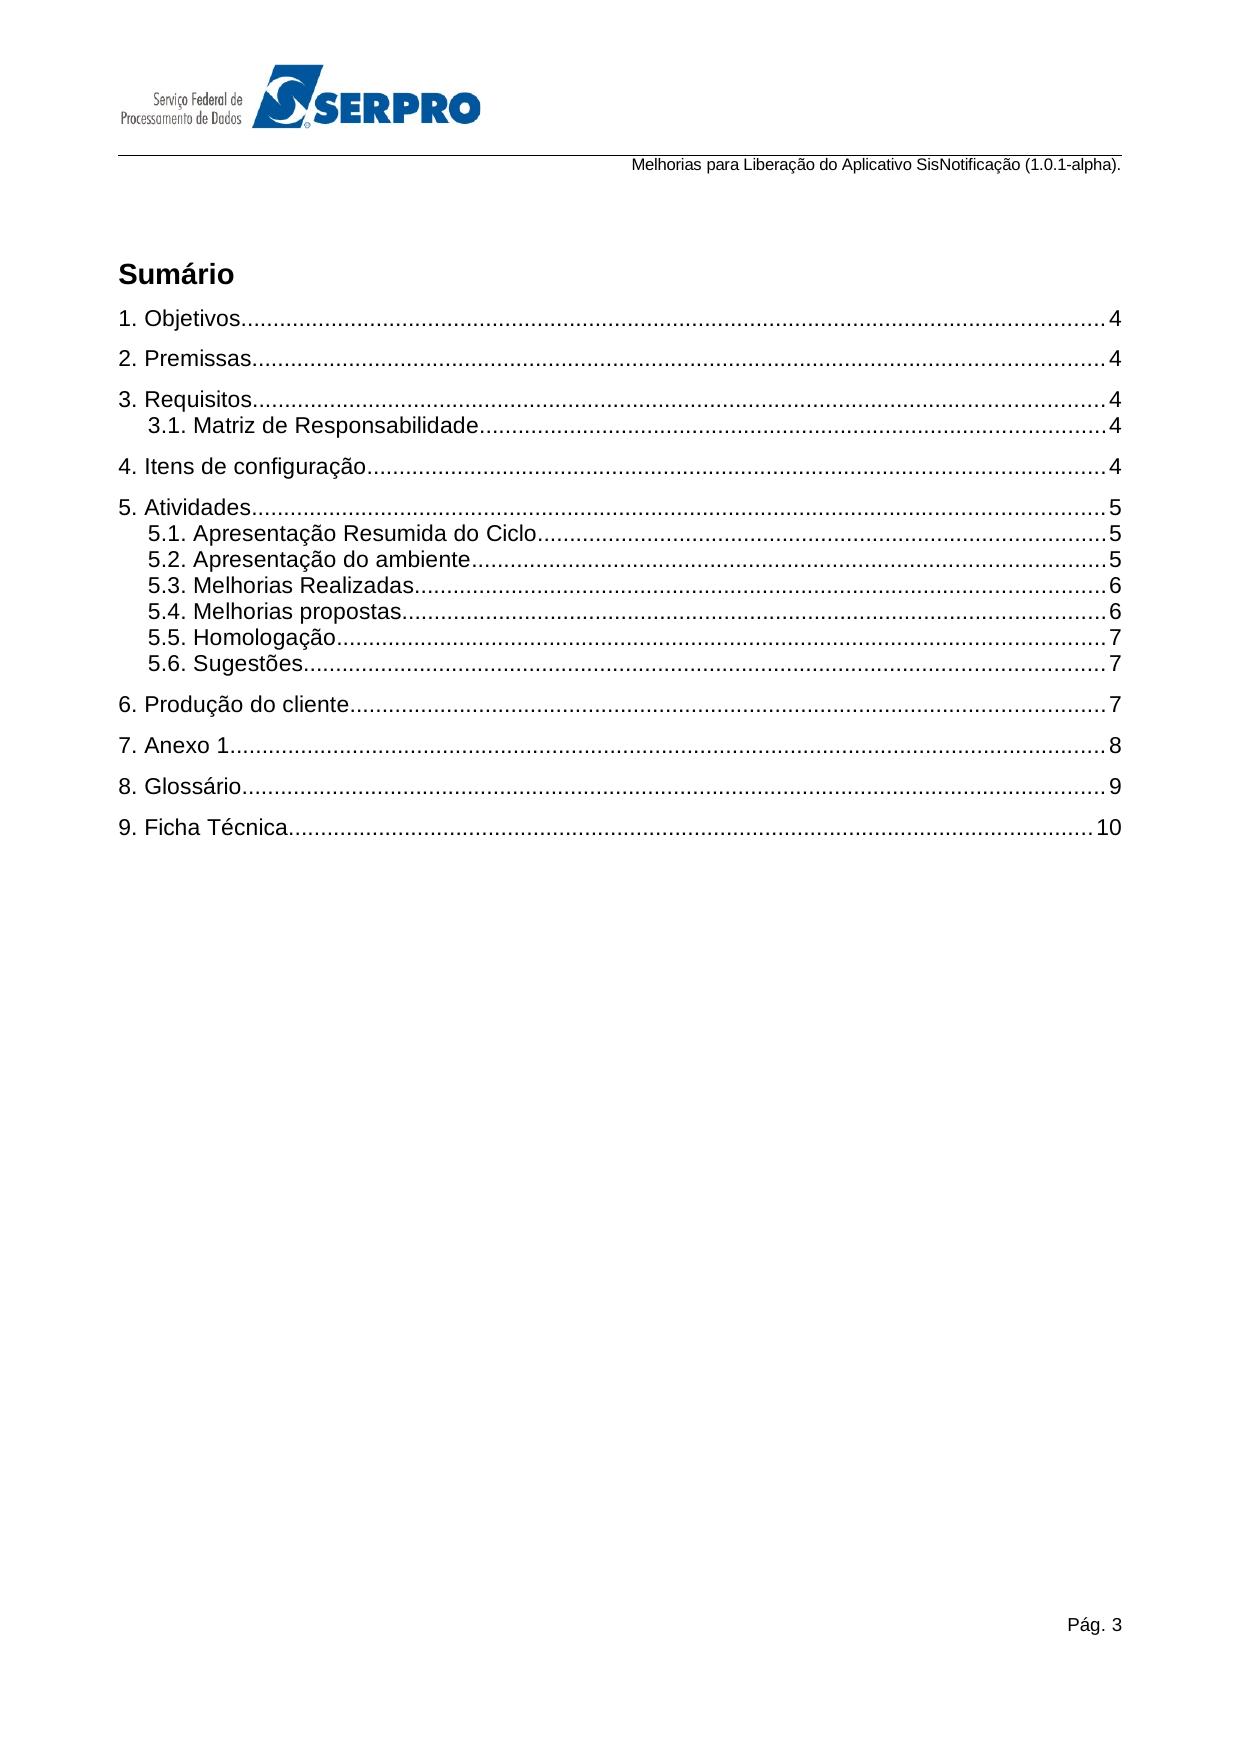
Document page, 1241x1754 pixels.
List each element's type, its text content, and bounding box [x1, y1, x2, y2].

text 6. Produção do cliente 7 [118, 691, 1122, 717]
text 3.1. Matriz de Responsabilidade 4 [148, 413, 1122, 439]
text 5.4. Melhorias propostas 6 [148, 598, 1122, 624]
text 5.3. Melhorias Realizadas 6 [148, 572, 1122, 598]
text 5.1. Apresentação Resumida do Ciclo 5 [148, 520, 1122, 546]
text 8. Glossário 9 [118, 773, 1122, 799]
text 5.6. Sugestões 7 [148, 651, 1122, 677]
text 9. Ficha Técnica 10 [118, 814, 1122, 840]
subtitle Sumário [118, 258, 1122, 290]
picture [121, 64, 481, 129]
text 5.2. Apresentação do ambiente 5 [148, 546, 1122, 572]
text 4. Itens de configuração 4 [118, 453, 1122, 479]
text 1. Objetivos 4 [118, 305, 1122, 331]
text 7. Anexo 1 8 [118, 732, 1122, 758]
text 5.5. Homologação 7 [148, 624, 1122, 651]
text 3. Requisitos 4 [118, 387, 1122, 413]
text 5. Atividades 5 [118, 494, 1122, 520]
text 2. Premissas 4 [118, 346, 1122, 372]
